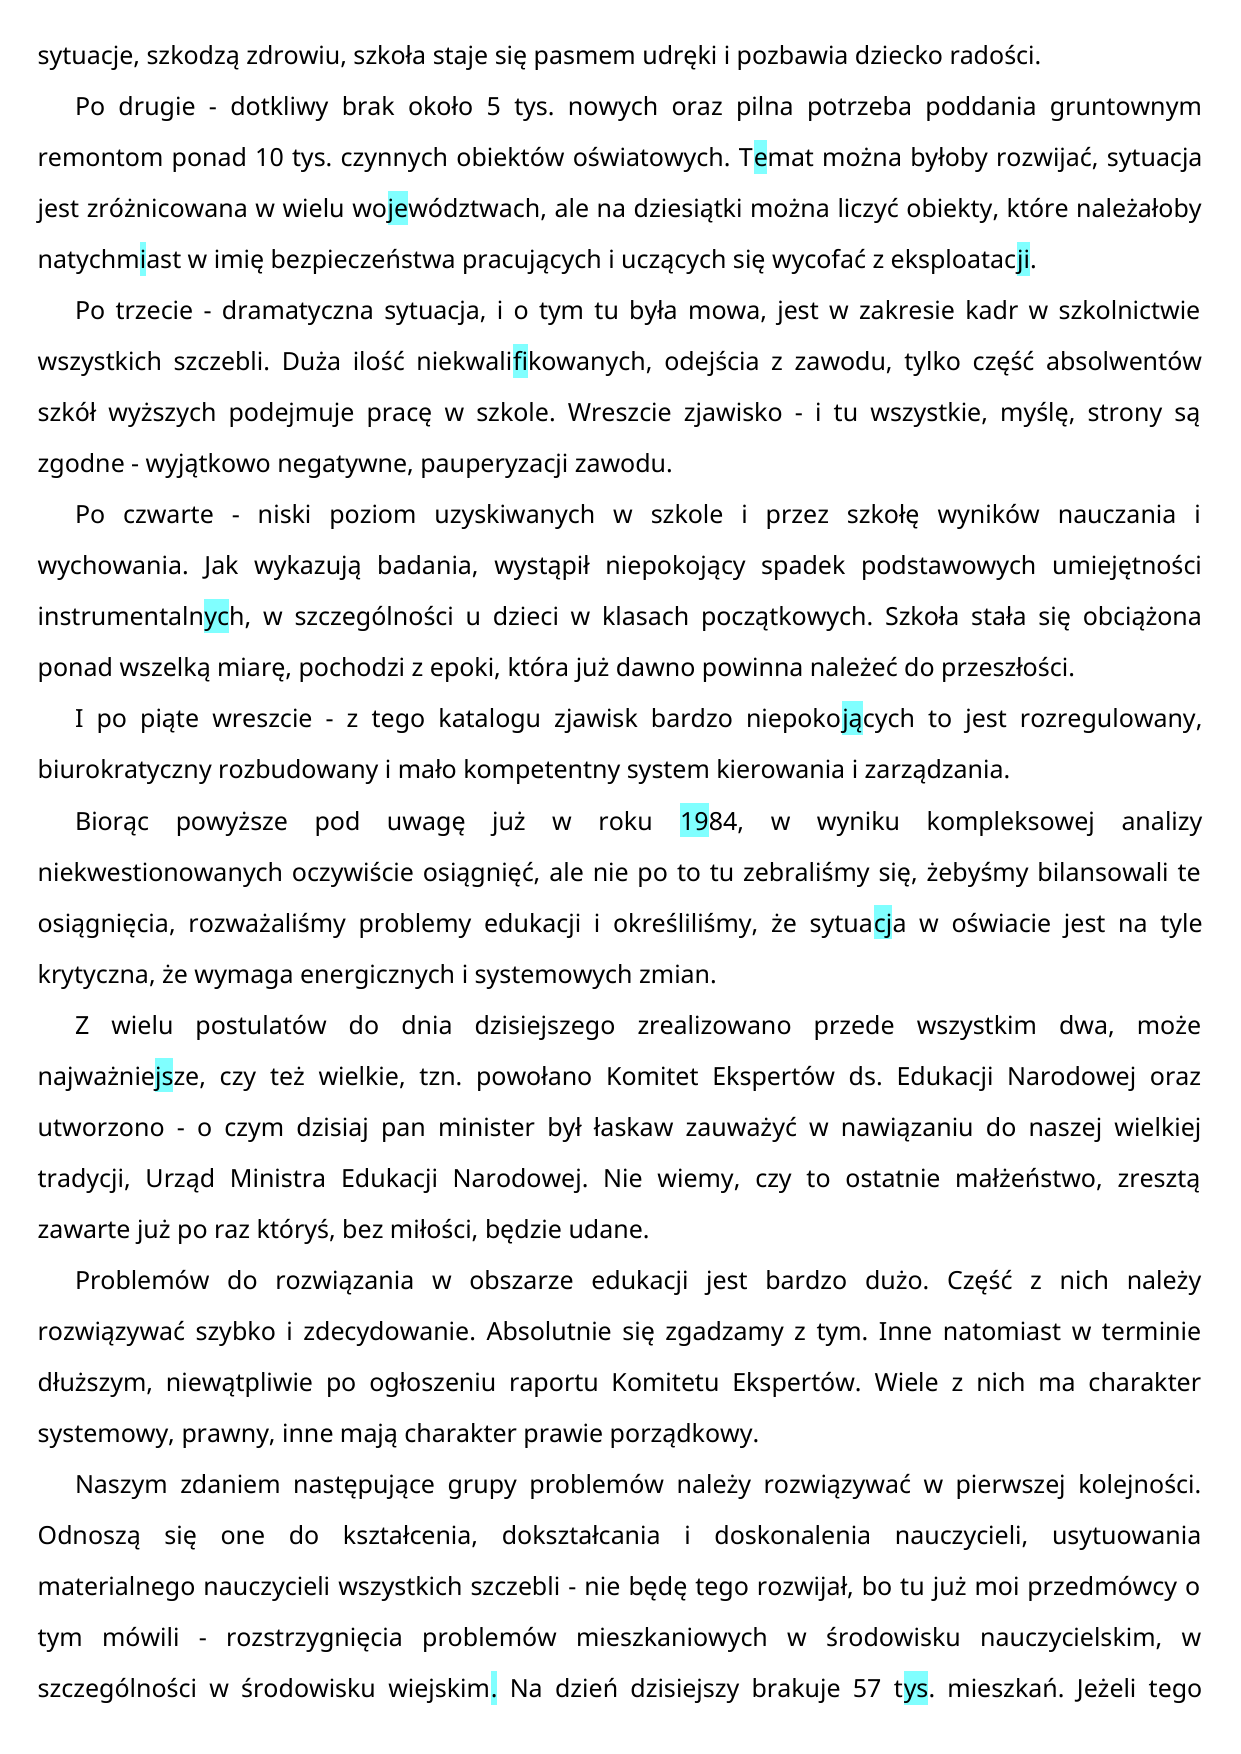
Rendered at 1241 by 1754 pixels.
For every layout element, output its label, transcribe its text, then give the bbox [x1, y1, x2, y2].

text I po piąte wreszcie - z tego katalogu zjawisk bardzo niepokojących to jest rozregulowany, biurokratyczny rozbudowany i mało kompetentny system kierowania i zarządzania. [37, 701, 1203, 786]
text Po trzecie - dramatyczna sytuacja, i o tym tu była mowa, jest w zakresie kadr w szkolnictwie wszystkich szczebli. Duża ilość niekwalifikowanych, odejścia z zawodu, tylko część absolwentów szkół wyższych podejmuje pracę w szkole. Wreszcie zjawisko - i tu wszystkie, myślę, strony są zgodne - wyjątkowo negatywne, pauperyzacji zawodu. [37, 293, 1203, 480]
text Po drugie - dotkliwy brak około 5 tys. nowych oraz pilna potrzeba poddania gruntownym remontom ponad 10 tys. czynnych obiektów oświatowych. Temat można byłoby rozwijać, sytuacja jest zróżnicowana w wielu województwach, ale na dziesiątki można liczyć obiekty, które należałoby natychmiast w imię bezpieczeństwa pracujących i uczących się wycofać z eksploatacji. [37, 88, 1203, 276]
text Po czwarte - niski poziom uzyskiwanych w szkole i przez szkołę wyników nauczania i wychowania. Jak wykazują badania, wystąpił niepokojący spadek podstawowych umiejętności instrumentalnych, w szczególności u dzieci w klasach początkowych. Szkoła stała się obciążona ponad wszelką miarę, pochodzi z epoki, która już dawno powinna należeć do przeszłości. [37, 497, 1203, 684]
text Problemów do rozwiązania w obszarze edukacji jest bardzo dużo. Część z nich należy rozwiązywać szybko i zdecydowanie. Absolutnie się zgadzamy z tym. Inne natomiast w terminie dłuższym, niewątpliwie po ogłoszeniu raportu Komitetu Ekspertów. Wiele z nich ma charakter systemowy, prawny, inne mają charakter prawie porządkowy. [37, 1262, 1203, 1450]
text Naszym zdaniem następujące grupy problemów należy rozwiązywać w pierwszej kolejności. Odnoszą się one do kształcenia, dokształcania i doskonalenia nauczycieli, usytuowania materialnego nauczycieli wszystkich szczebli - nie będę tego rozwijał, bo tu już moi przedmówcy o tym mówili - rozstrzygnięcia problemów mieszkaniowych w środowisku nauczycielskim, w szczególności w środowisku wiejskim. Na dzień dzisiejszy brakuje 57 tys. mieszkań. Jeżeli tego [37, 1467, 1203, 1705]
text Biorąc powyższe pod uwagę już w roku 1984, w wyniku kompleksowej analizy niekwestionowanych oczywiście osiągnięć, ale nie po to tu zebraliśmy się, żebyśmy bilansowali te osiągnięcia, rozważaliśmy problemy edukacji i określiliśmy, że sytuacja w oświacie jest na tyle krytyczna, że wymaga energicznych i systemowych zmian. [37, 803, 1203, 990]
text sytuacje, szkodzą zdrowiu, szkoła staje się pasmem udręki i pozbawia dziecko radości. [37, 37, 1203, 72]
text Z wielu postulatów do dnia dzisiejszego zrealizowano przede wszystkim dwa, może najważniejsze, czy też wielkie, tzn. powołano Komitet Ekspertów ds. Edukacji Narodowej oraz utworzono - o czym dzisiaj pan minister był łaskaw zauważyć w nawiązaniu do naszej wielkiej tradycji, Urząd Ministra Edukacji Narodowej. Nie wiemy, czy to ostatnie małżeństwo, zresztą zawarte już po raz któryś, bez miłości, będzie udane. [37, 1007, 1203, 1246]
